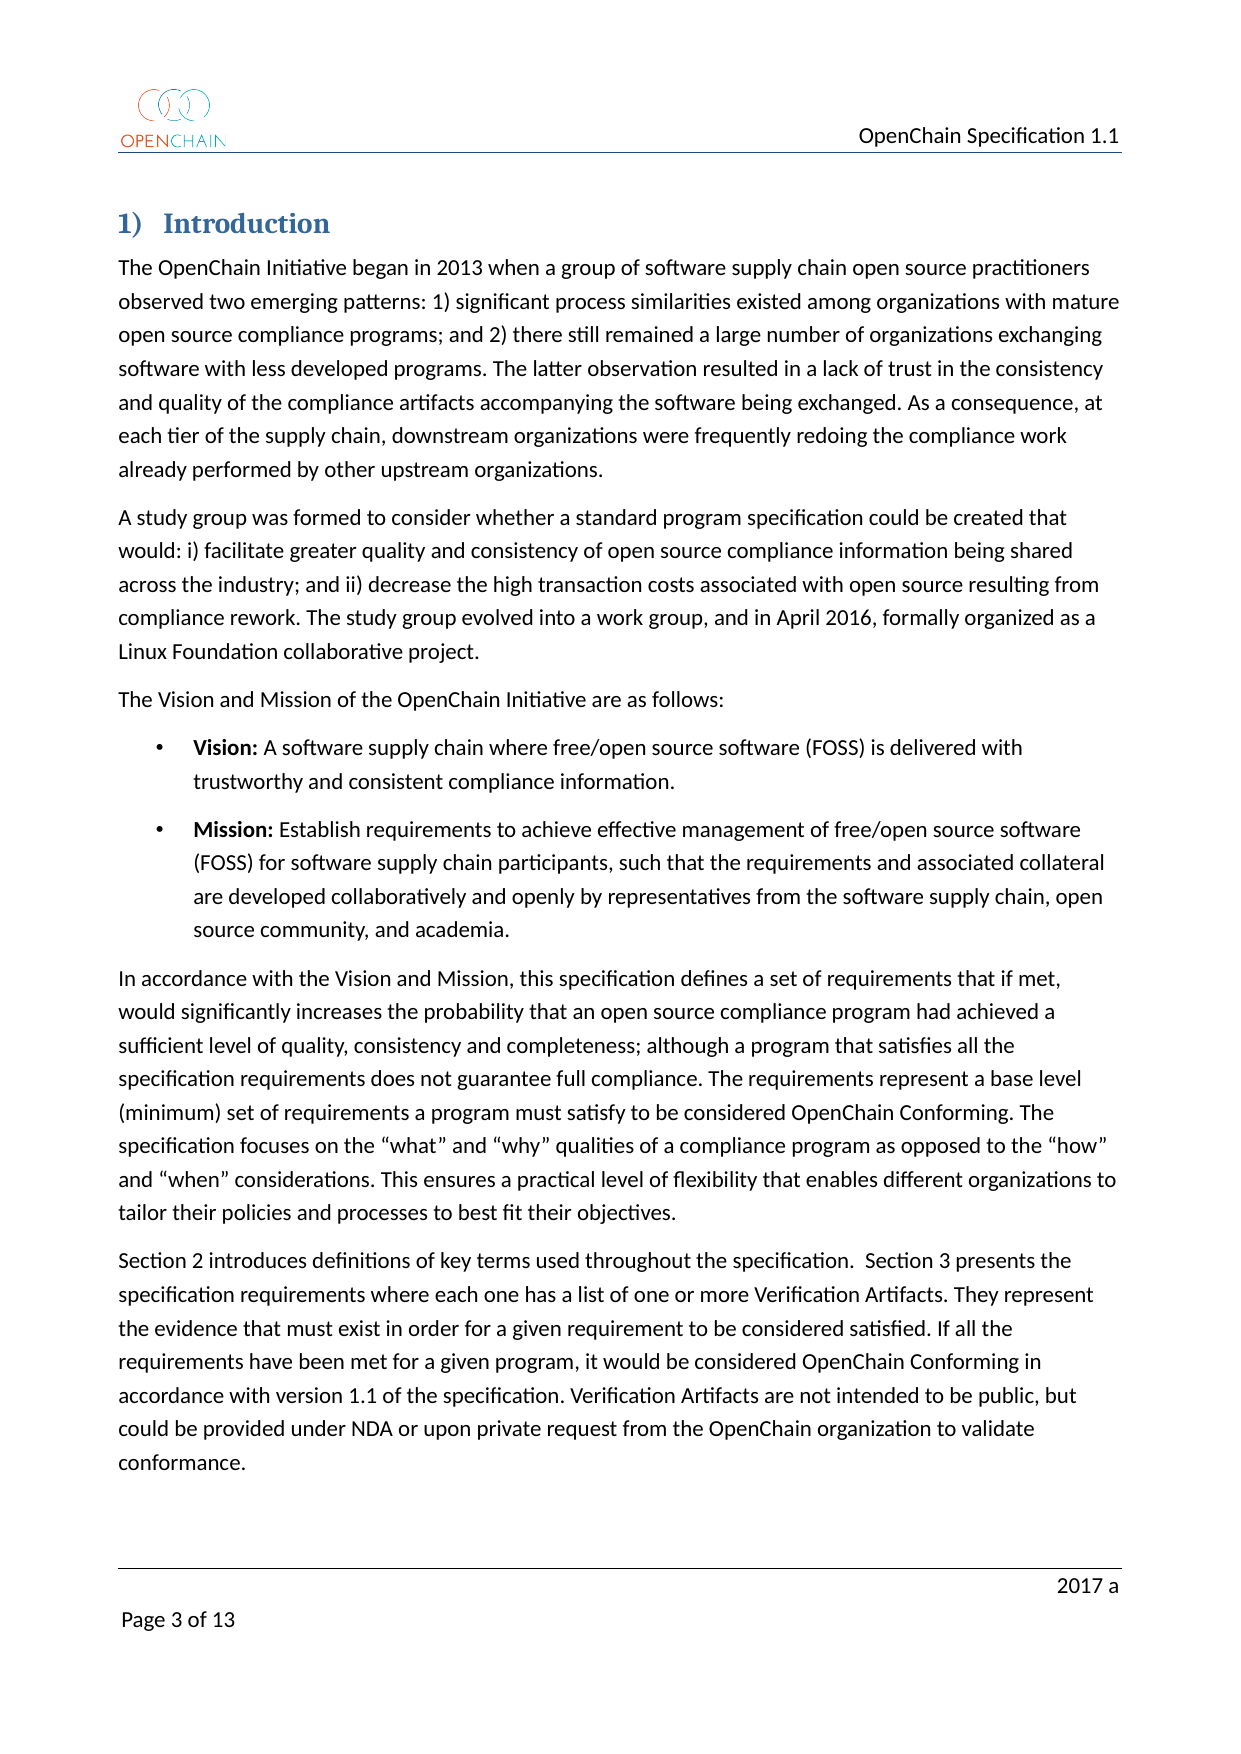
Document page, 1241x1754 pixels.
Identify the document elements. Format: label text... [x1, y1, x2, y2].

text The OpenChain Initiative began in 2013 when a group of software supply chain open source practitioners observed two emerging patterns: 1) significant process similarities existed among organizations with mature open source compliance programs; and 2) there still remained a large number of organizations exchanging software with less developed programs. The latter observation resulted in a lack of trust in the consistency and quality of the compliance artifacts accompanying the software being exchanged. As a consequence, at each tier of the supply chain, downstream organizations were frequently redoing the compliance work already performed by other upstream organizations. [118, 253, 1122, 483]
picture [121, 89, 226, 148]
text A study group was formed to consider whether a standard program specification could be created that would: i) facilitate greater quality and consistency of open source compliance information being shared across the industry; and ii) decrease the high transaction costs associated with open source resulting from compliance rework. The study group evolved into a work group, and in April 2016, formally organized as a Linux Foundation collaborative project. [118, 503, 1122, 665]
text Section 2 introduces definitions of key terms used throughout the specification. Section 3 presents the specification requirements where each one has a list of one or more Verification Artifacts. They represent the evidence that must exist in order for a given requirement to be considered satisfied. If all the requirements have been met for a given program, it would be considered OpenChain Conforming in accordance with version 1.1 of the specification. Verification Artifacts are not intended to be public, but could be provided under NDA or upon private request from the OpenChain organization to validate conformance. [118, 1247, 1122, 1476]
list Vision: A software supply chain where free/open source software (FOSS) is delivered with trustworthy and consistent compliance information. [156, 733, 1122, 795]
text In accordance with the Vision and Mission, this specification defines a set of requirements that if met, would significantly increases the probability that an open source compliance program had achieved a sufficient level of quality, consistency and completeness; although a program that satisfies all the specification requirements does not guarantee full compliance. The requirements represent a base level (minimum) set of requirements a program must satisfy to be considered OpenChain Conforming. The specification focuses on the “what” and “why” qualities of a compliance program as opposed to the “how” and “when” considerations. This ensures a practical level of flexibility that enables different organizations to tailor their policies and processes to best fit their objectives. [118, 964, 1122, 1227]
text The Vision and Mission of the OpenChain Initiative are as follows: [118, 685, 1122, 713]
subtitle Introduction [118, 207, 1122, 241]
list Mission: Establish requirements to achieve effective management of free/open source software (FOSS) for software supply chain participants, such that the requirements and associated collateral are developed collaboratively and openly by representatives from the software supply chain, open source community, and academia. [156, 815, 1122, 944]
